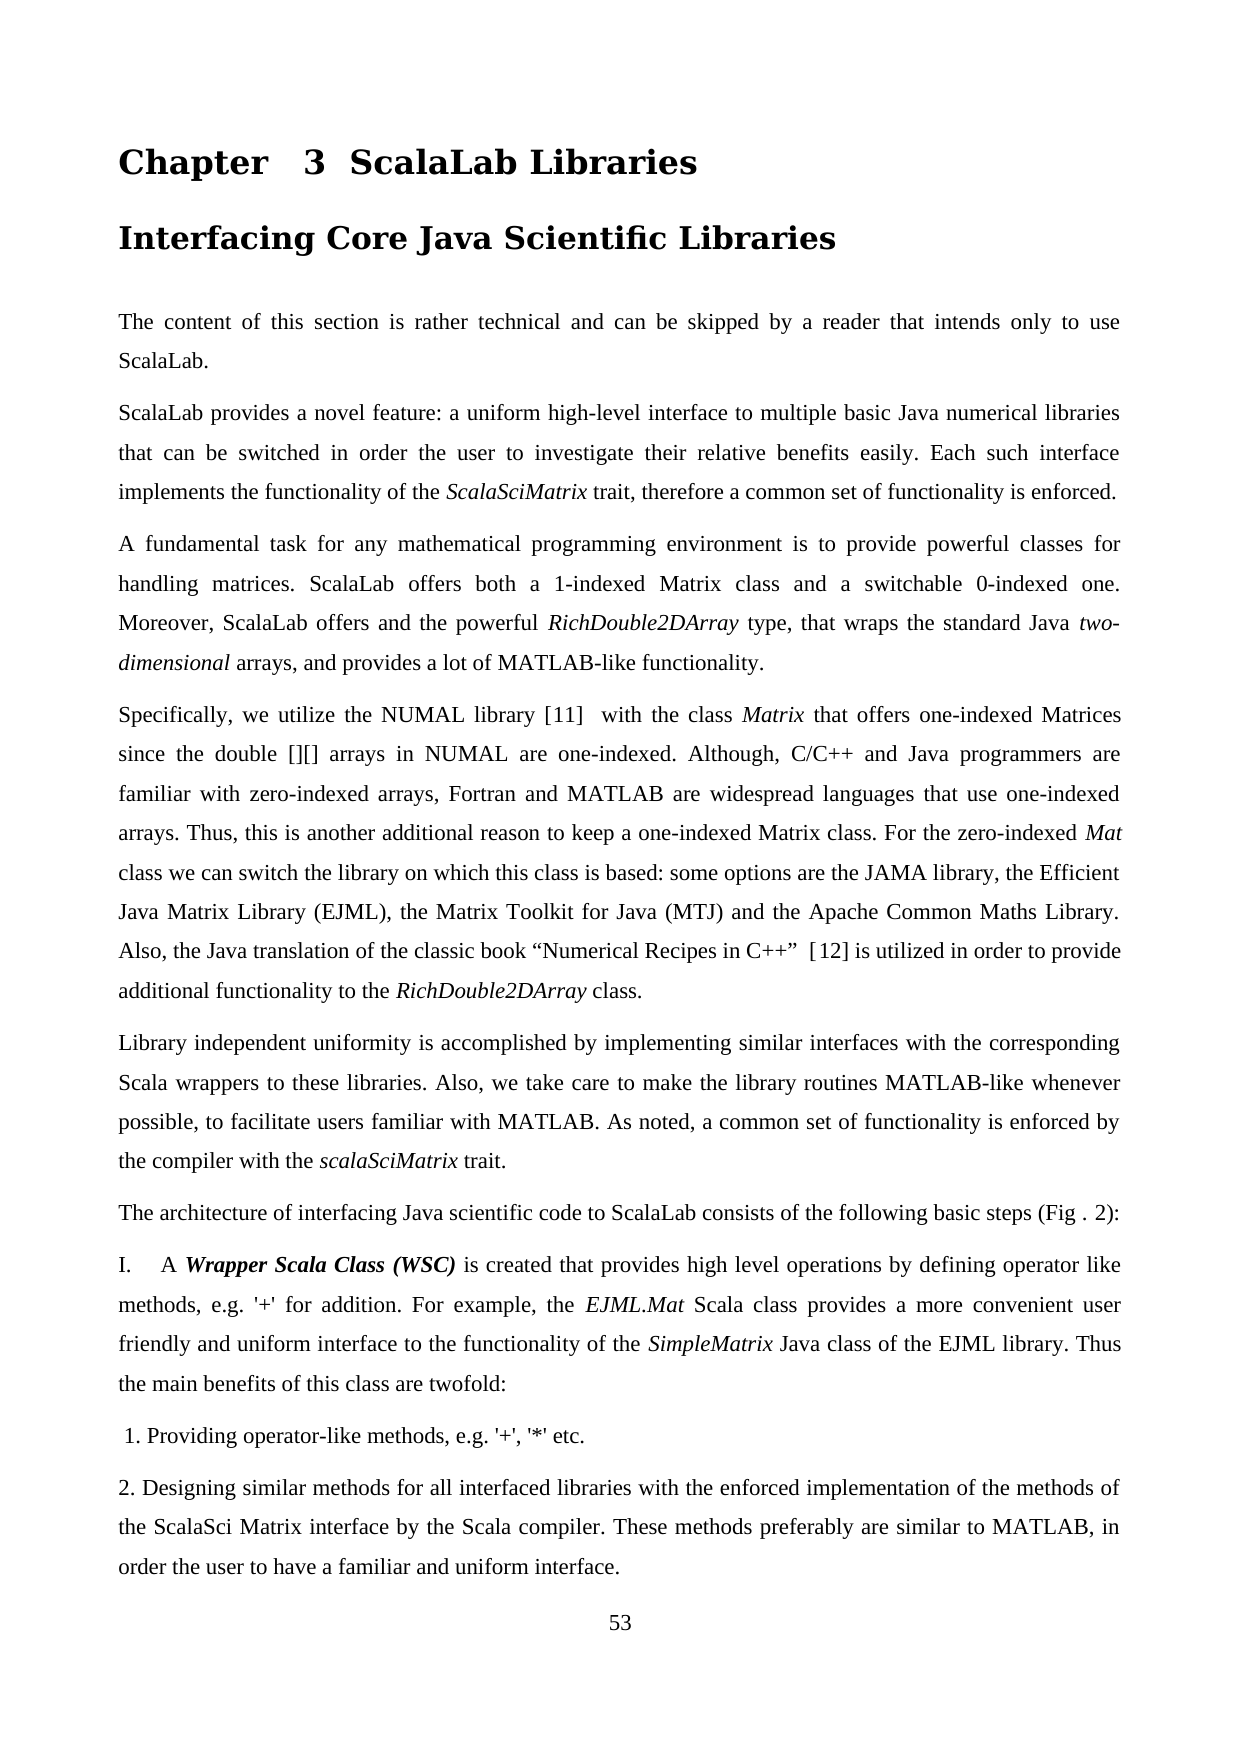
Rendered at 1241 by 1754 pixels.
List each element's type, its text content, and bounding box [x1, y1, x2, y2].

text I. A Wrapper Scala Class (WSC) is created that provides high level operations by defining operator like methods, e.g. '+' for addition. For example, the EJML.Mat Scala class provides a more convenient user friendly and uniform interface to the functionality of the SimpleMatrix Java class of the EJML library. Thus the main benefits of this class are twofold: [118, 1251, 1122, 1396]
text 1. Providing operator-like methods, e.g. '+', '*' etc. [118, 1422, 1122, 1448]
text A fundamental task for any mathematical programming environment is to provide powerful classes for handling matrices. ScalaLab offers both a 1-indexed Matrix class and a switchable 0-indexed one. Moreover, ScalaLab offers and the powerful RichDouble2DArray type, that wraps the standard Java two-dimensional arrays, and provides a lot of MATLAB-like functionality. [118, 530, 1122, 675]
list Designing similar methods for all interfaced libraries with the enforced implementation of the methods of the ScalaSci Matrix interface by the Scala compiler. These methods preferably are similar to MATLAB, in order the user to have a familiar and uniform interface. [118, 1474, 1122, 1579]
text Specifically, we utilize the NUMAL library [11] with the class Matrix that offers one-indexed Matrices since the double [][] arrays in NUMAL are one-indexed. Although, C/C++ and Java programmers are familiar with zero-indexed arrays, Fortran and MATLAB are widespread languages that use one-indexed arrays. Thus, this is another additional reason to keep a one-indexed Matrix class. For the zero-indexed Mat class we can switch the library on which this class is based: some options are the JAMA library, the Efficient Java Matrix Library (EJML), the Matrix Toolkit for Java (MTJ) and the Apache Common Maths Library. Also, the Java translation of the classic book “Numerical Recipes in C++” [12] is utilized in order to provide additional functionality to the RichDouble2DArray class. [118, 701, 1122, 1003]
text ScalaLab provides a novel feature: a uniform high-level interface to multiple basic Java numerical libraries that can be switched in order the user to investigate their relative benefits easily. Each such interface implements the functionality of the ScalaSciMatrix trait, therefore a common set of functionality is enforced. [118, 399, 1122, 505]
subtitle Interfacing Core Java Scientific Libraries [118, 220, 1122, 257]
text The content of this section is rather technical and can be skipped by a reader that intends only to use ScalaLab. [118, 308, 1122, 374]
text Library independent uniformity is accomplished by implementing similar interfaces with the corresponding Scala wrappers to these libraries. Also, we take care to make the library routines MATLAB-like whenever possible, to facilitate users familiar with MATLAB. As noted, a common set of functionality is enforced by the compiler with the scalaSciMatrix trait. [118, 1029, 1122, 1174]
text The architecture of interfacing Java scientific code to ScalaLab consists of the following basic steps (Fig . 2): [118, 1199, 1122, 1226]
subtitle Chapter 3 ScalaLab Libraries [118, 143, 1122, 182]
